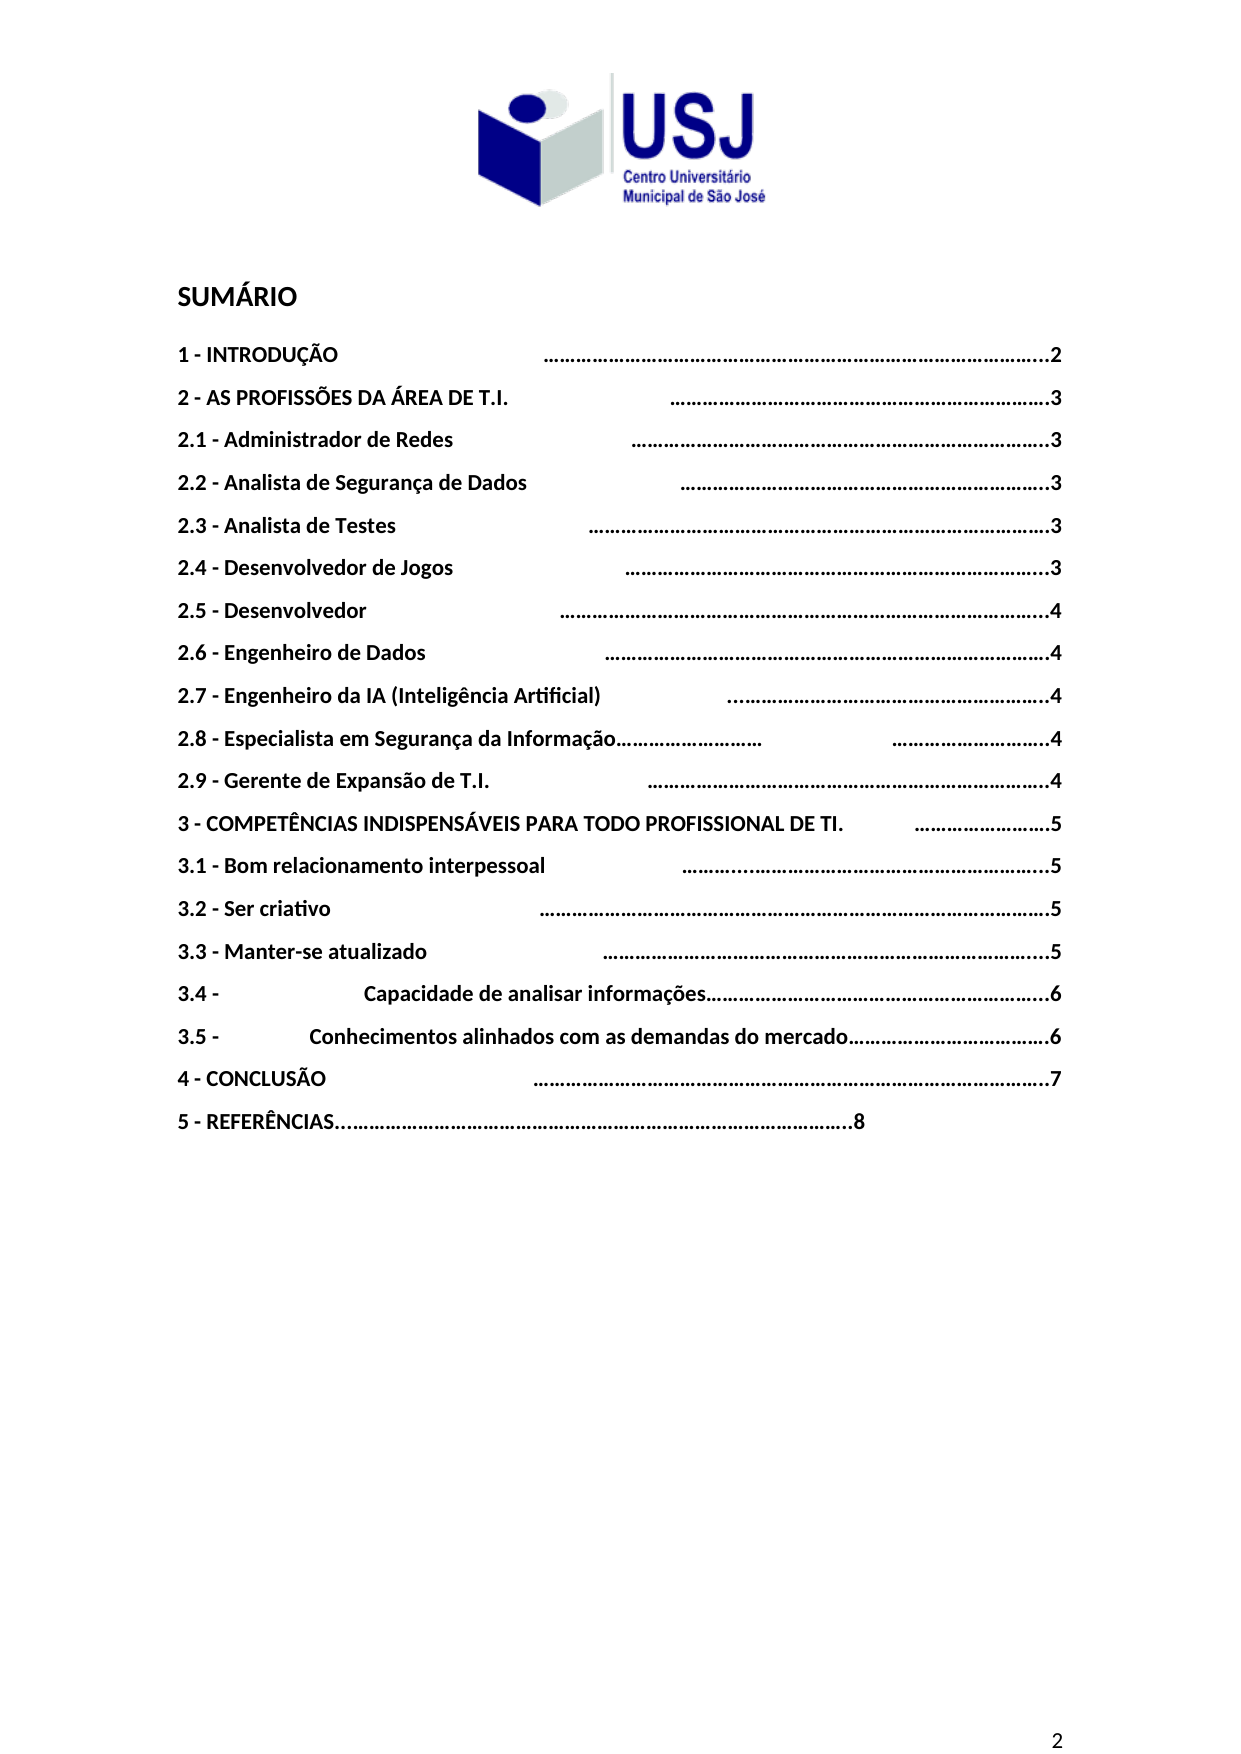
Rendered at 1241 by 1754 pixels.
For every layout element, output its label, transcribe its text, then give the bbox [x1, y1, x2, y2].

text 2.1 - Administrador de Redes …………………………………………………………………..3 [177, 426, 1063, 453]
text SUMÁRIO [177, 278, 1063, 314]
text 2.3 - Analista de Testes ………………………………………………………………………….3 [177, 511, 1063, 539]
picture [425, 73, 815, 217]
text 2.8 - Especialista em Segurança da Informação……………………… ………………………..4 [177, 724, 1063, 752]
text 3.5 - Conhecimentos alinhados com as demandas do mercado……………………………….6 [177, 1022, 1063, 1050]
text 1 - INTRODUÇÃO ………………………………………………………………………………...2 [177, 340, 1063, 368]
text 3.1 - Bom relacionamento interpessoal ………....……………………………………………...5 [177, 852, 1063, 879]
text 2.7 - Engenheiro da IA (Inteligência Artificial) ...………………………………………………..4 [177, 681, 1063, 709]
text 5 - REFERÊNCIAS...………………………………………………………………………………..8 [177, 1107, 1063, 1135]
text 2.2 - Analista de Segurança de Dados …………………………………………………………..3 [177, 468, 1063, 496]
text 3 - COMPETÊNCIAS INDISPENSÁVEIS PARA TODO PROFISSIONAL DE TI. …………………….5 [177, 809, 1063, 837]
text 2 - AS PROFISSÕES DA ÁREA DE T.I. …………………………………………………………….3 [177, 383, 1063, 411]
text 2.4 - Desenvolvedor de Jogos …………………………………………………………………...3 [177, 553, 1063, 581]
text 2.5 - Desenvolvedor ……………………………………………………………………………...4 [177, 596, 1063, 624]
text 3.2 - Ser criativo ………………………………………………………………………………….5 [177, 894, 1063, 922]
text 3.4 - Capacidade de analisar informações……………………………………………………...6 [177, 979, 1063, 1007]
text 4 - CONCLUSÃO …………………………………………………………………………………..7 [177, 1064, 1063, 1093]
text 2.9 - Gerente de Expansão de T.I. ………………………………………………………………..4 [177, 766, 1063, 794]
text 3.3 - Manter-se atualizado ……………………………………………………………………....5 [177, 937, 1063, 965]
text 2.6 - Engenheiro de Dados ……………………………………………………………………….4 [177, 638, 1063, 667]
